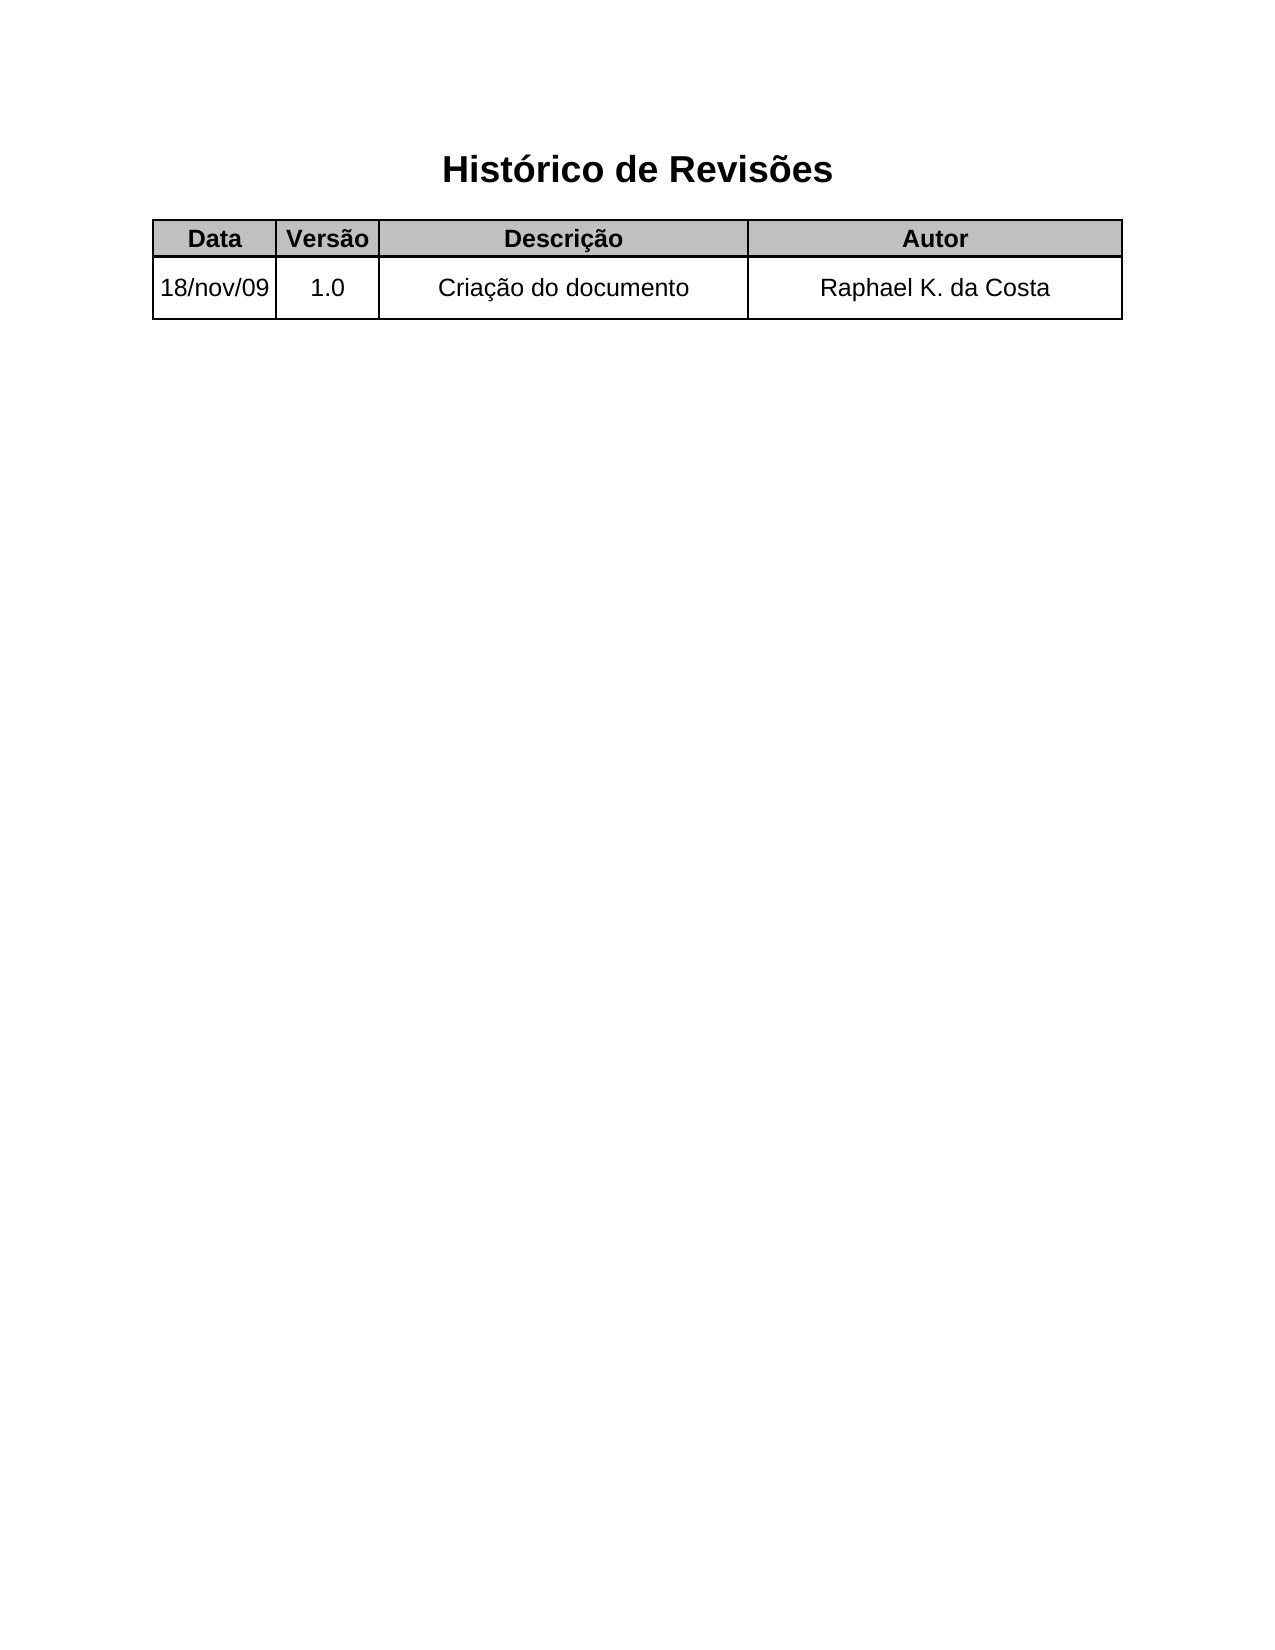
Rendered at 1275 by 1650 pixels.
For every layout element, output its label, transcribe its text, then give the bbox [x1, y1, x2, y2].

table_header Versão [277, 221, 378, 255]
table_cell Criação do documento [380, 258, 747, 318]
table_cell 18/nov/09 [154, 258, 275, 318]
table_header Descrição [380, 221, 747, 255]
text Histórico de Revisões [118, 147, 1157, 190]
table_header Autor [749, 221, 1121, 255]
table_cell Raphael K. da Costa [749, 258, 1121, 318]
table_cell 1.0 [277, 258, 378, 318]
table_header Data [154, 221, 275, 255]
